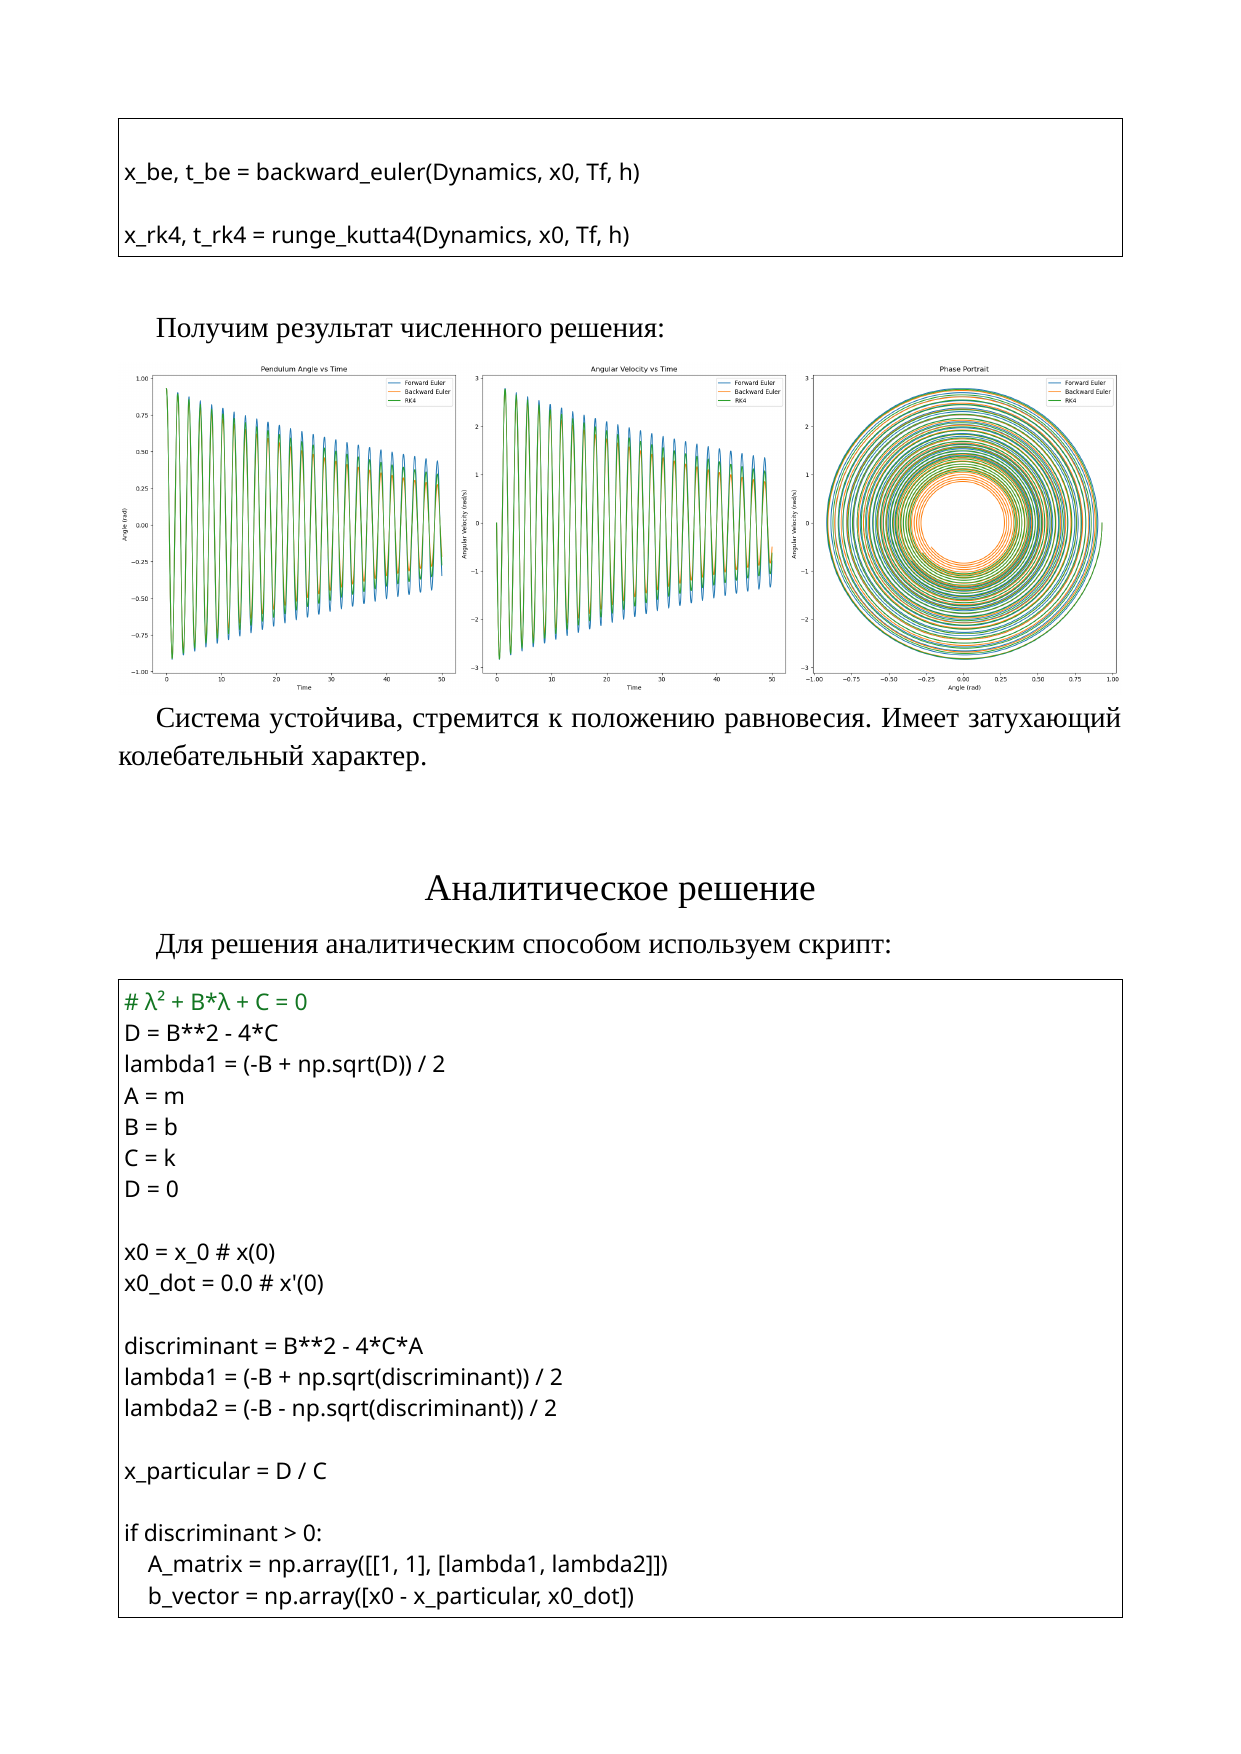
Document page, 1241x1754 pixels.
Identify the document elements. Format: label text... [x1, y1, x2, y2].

table_header # λ² + B*λ + C = 0 D = B**2 - 4*C lambda1 = (-B + np.sqrt(D)) / 2 A = m B = b C = k D = 0 x0 = x_0 # x(0) x0_dot = 0.0 # x'(0) discriminant = B**2 - 4*C*A lambda1 = (-B + np.sqrt(discriminant)) / 2 lambda2 = (-B - np.sqrt(discriminant)) / 2 x_particular = D / C if discriminant > 0: A_matrix = np.array([[1, 1], [lambda1, lambda2]]) b_vector = np.array([x0 - x_particular, x0_dot]) [119, 980, 1122, 1617]
text Получим результат численного решения: [118, 310, 1122, 343]
subtitle Аналитическое решение [118, 865, 1122, 908]
text Для решения аналитическим способом используем скрипт: [118, 926, 1122, 959]
table_header x_be, t_be = backward_euler(Dynamics, x0, Tf, h) x_rk4, t_rk4 = runge_kutta4(Dynamics, x0, Tf, h) [119, 119, 1122, 256]
picture [118, 362, 1123, 695]
text Система устойчива, стремится к положению равновесия. Имеет затухающий колебательный характер. [118, 695, 1122, 772]
